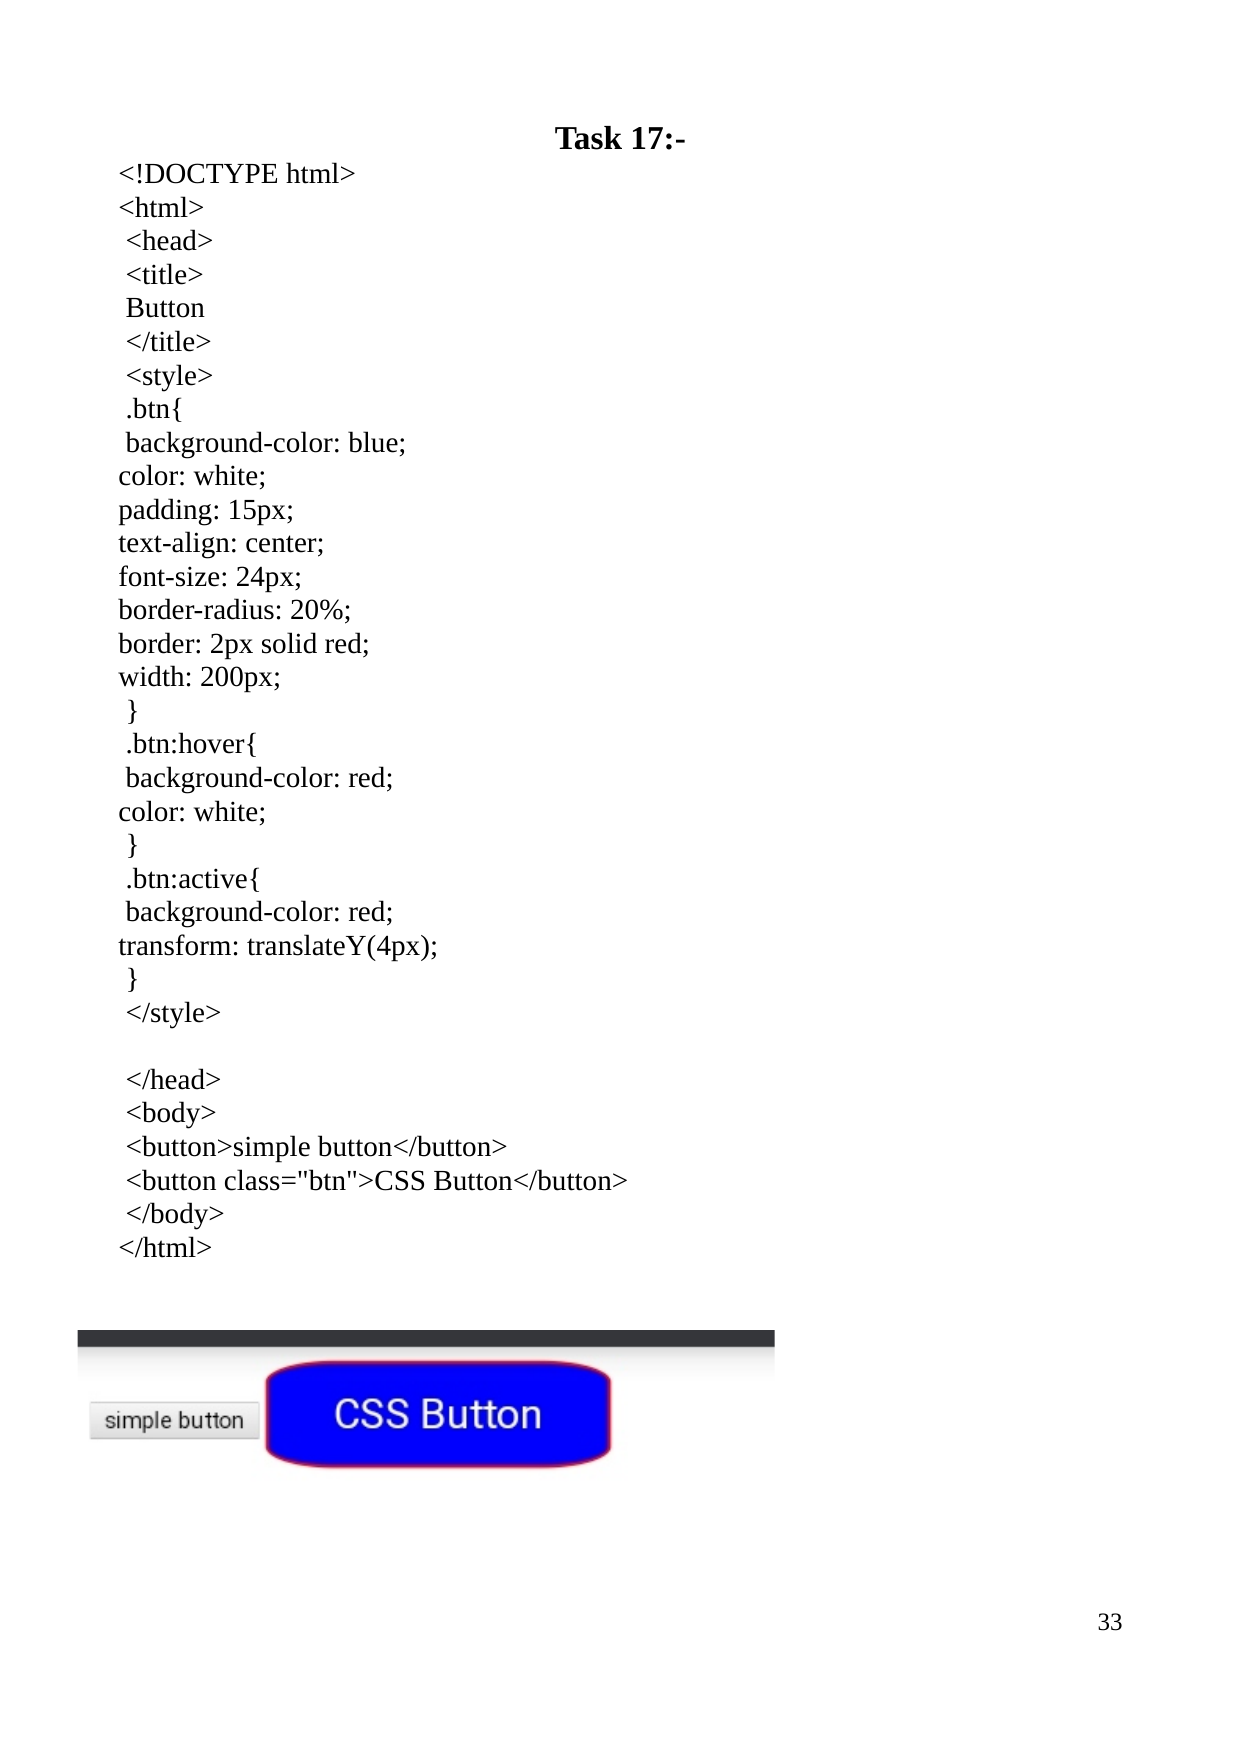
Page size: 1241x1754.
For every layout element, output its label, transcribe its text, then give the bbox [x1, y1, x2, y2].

text Button [118, 291, 1122, 324]
text .btn{ [118, 391, 1122, 425]
text .btn:active{ [118, 861, 1122, 894]
text <style> [118, 358, 1122, 391]
text .btn:hover{ [118, 727, 1122, 760]
text background-color: red; [118, 894, 1122, 928]
text color: white; [118, 794, 1122, 827]
text } [118, 961, 1122, 995]
text <title> [118, 257, 1122, 291]
text background-color: blue; [118, 425, 1122, 458]
text width: 200px; [118, 659, 1122, 693]
text </head> [118, 1062, 1122, 1096]
text <button>simple button</button> [118, 1129, 1122, 1163]
text background-color: red; [118, 760, 1122, 794]
picture [77, 1330, 775, 1534]
text color: white; [118, 458, 1122, 492]
text <html> [118, 190, 1122, 223]
text <body> [118, 1096, 1122, 1129]
text } [118, 693, 1122, 727]
text <!DOCTYPE html> [118, 156, 1122, 190]
text border-radius: 20%; [118, 592, 1122, 626]
text Task 17:- [118, 118, 1122, 156]
text } [118, 827, 1122, 861]
text </style> [118, 995, 1122, 1028]
text transform: translateY(4px); [118, 928, 1122, 961]
text </title> [118, 324, 1122, 358]
text text-align: center; [118, 525, 1122, 559]
text <head> [118, 223, 1122, 257]
text <button class="btn">CSS Button</button> [118, 1163, 1122, 1196]
text </body> [118, 1196, 1122, 1230]
text font-size: 24px; [118, 559, 1122, 592]
text </html> [118, 1230, 1122, 1263]
text padding: 15px; [118, 492, 1122, 525]
text border: 2px solid red; [118, 626, 1122, 659]
